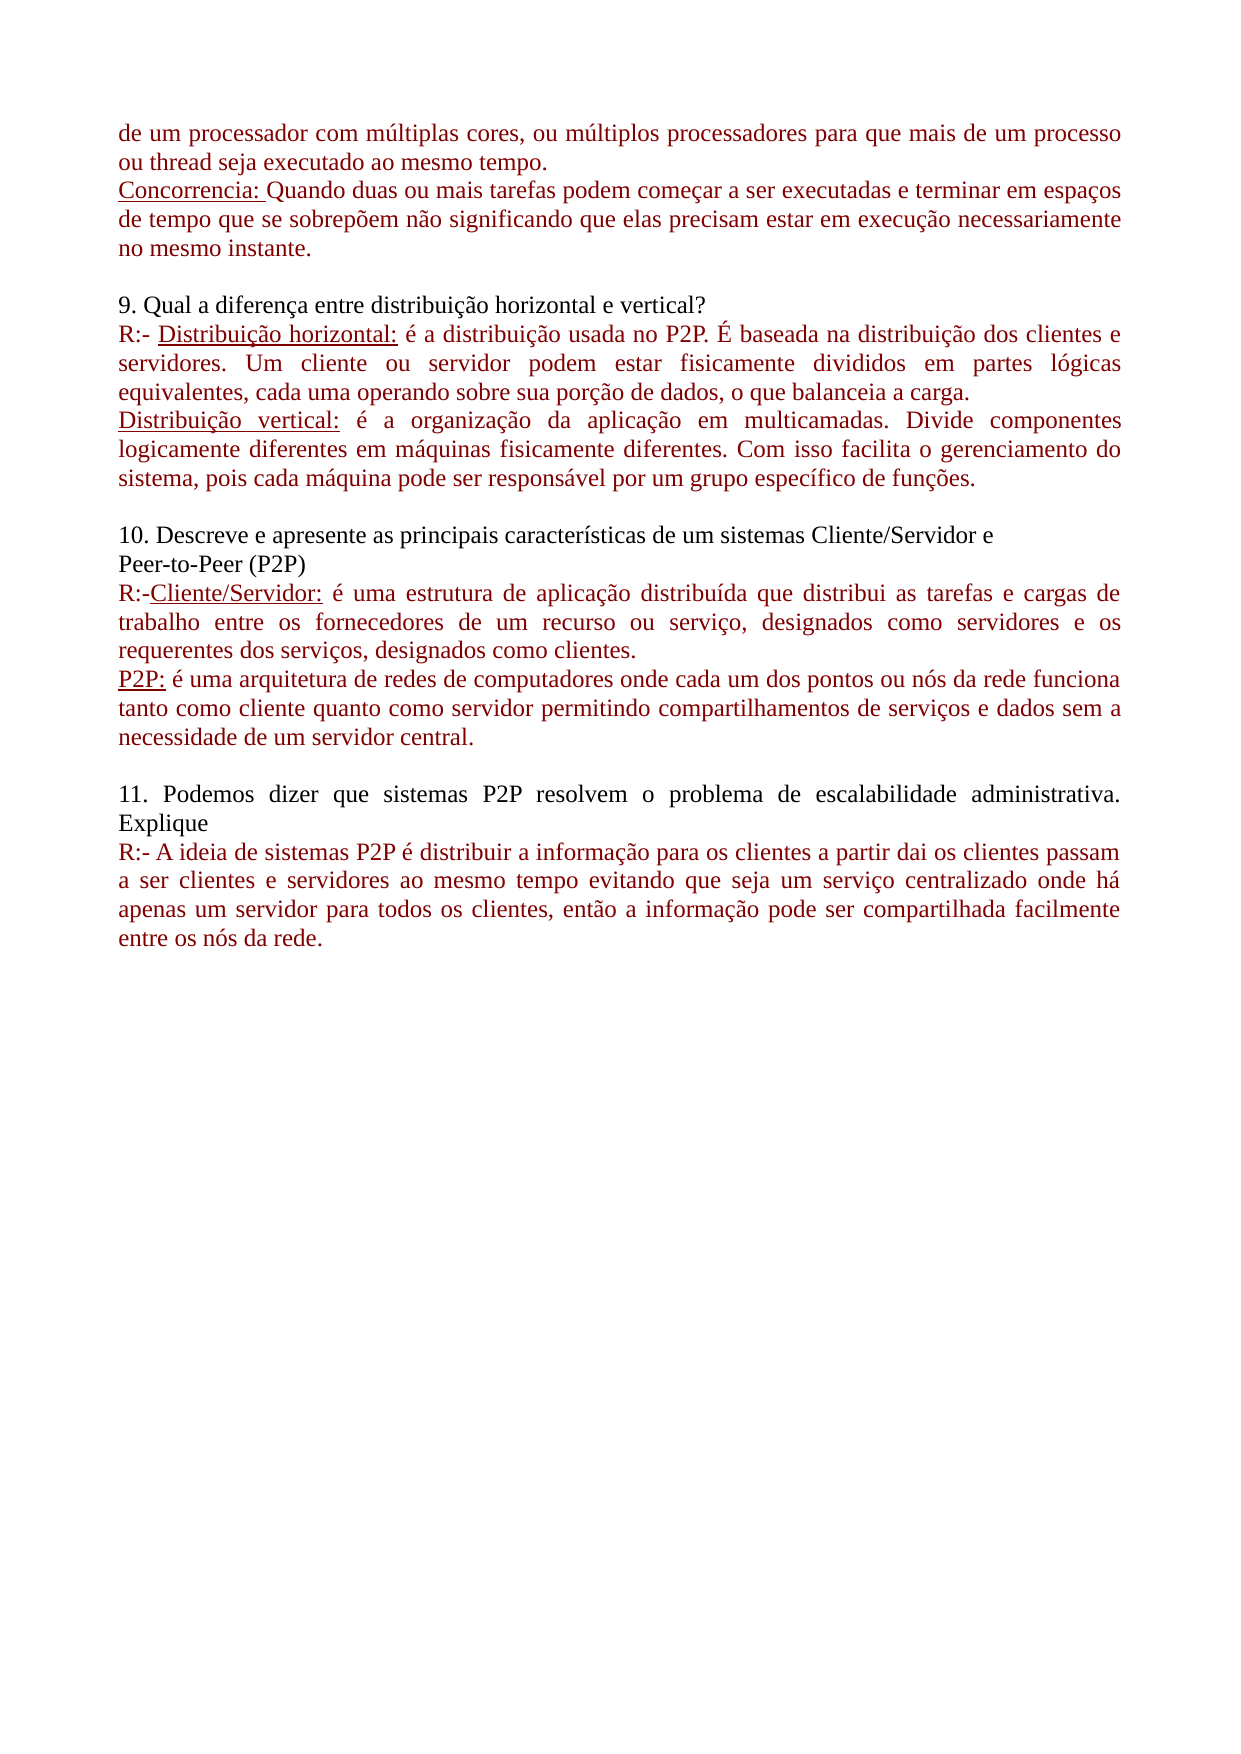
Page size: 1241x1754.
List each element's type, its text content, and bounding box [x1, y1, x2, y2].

text R:-Cliente/Servidor: é uma estrutura de aplicação distribuída que distribui as tarefas e cargas de trabalho entre os fornecedores de um recurso ou serviço, designados como servidores e os requerentes dos serviços, designados como clientes. [118, 578, 1122, 664]
text R:- A ideia de sistemas P2P é distribuir a informação para os clientes a partir dai os clientes passam a ser clientes e servidores ao mesmo tempo evitando que seja um serviço centralizado onde há apenas um servidor para todos os clientes, então a informação pode ser compartilhada facilmente entre os nós da rede. [118, 837, 1122, 952]
text 10. Descreve e apresente as principais características de um sistemas Cliente/Servidor e [118, 521, 1122, 549]
text Peer-to-Peer (P2P) [118, 549, 1122, 578]
text 11. Podemos dizer que sistemas P2P resolvem o problema de escalabilidade administrativa. Explique [118, 779, 1122, 837]
text R:- Distribuição horizontal: é a distribuição usada no P2P. É baseada na distribuição dos clientes e servidores. Um cliente ou servidor podem estar fisicamente divididos em partes lógicas equivalentes, cada uma operando sobre sua porção de dados, o que balanceia a carga. [118, 319, 1122, 406]
text Concorrencia: Quando duas ou mais tarefas podem começar a ser executadas e terminar em espaços de tempo que se sobrepõem não significando que elas precisam estar em execução necessariamente no mesmo instante. [118, 176, 1122, 262]
text P2P: é uma arquitetura de redes de computadores onde cada um dos pontos ou nós da rede funciona tanto como cliente quanto como servidor permitindo compartilhamentos de serviços e dados sem a necessidade de um servidor central. [118, 664, 1122, 751]
text de um processador com múltiplas cores, ou múltiplos processadores para que mais de um processo ou thread seja executado ao mesmo tempo. [118, 118, 1122, 176]
text 9. Qual a diferença entre distribuição horizontal e vertical? [118, 291, 1122, 319]
text Distribuição vertical: é a organização da aplicação em multicamadas. Divide componentes logicamente diferentes em máquinas fisicamente diferentes. Com isso facilita o gerenciamento do sistema, pois cada máquina pode ser responsável por um grupo específico de funções. [118, 406, 1122, 492]
